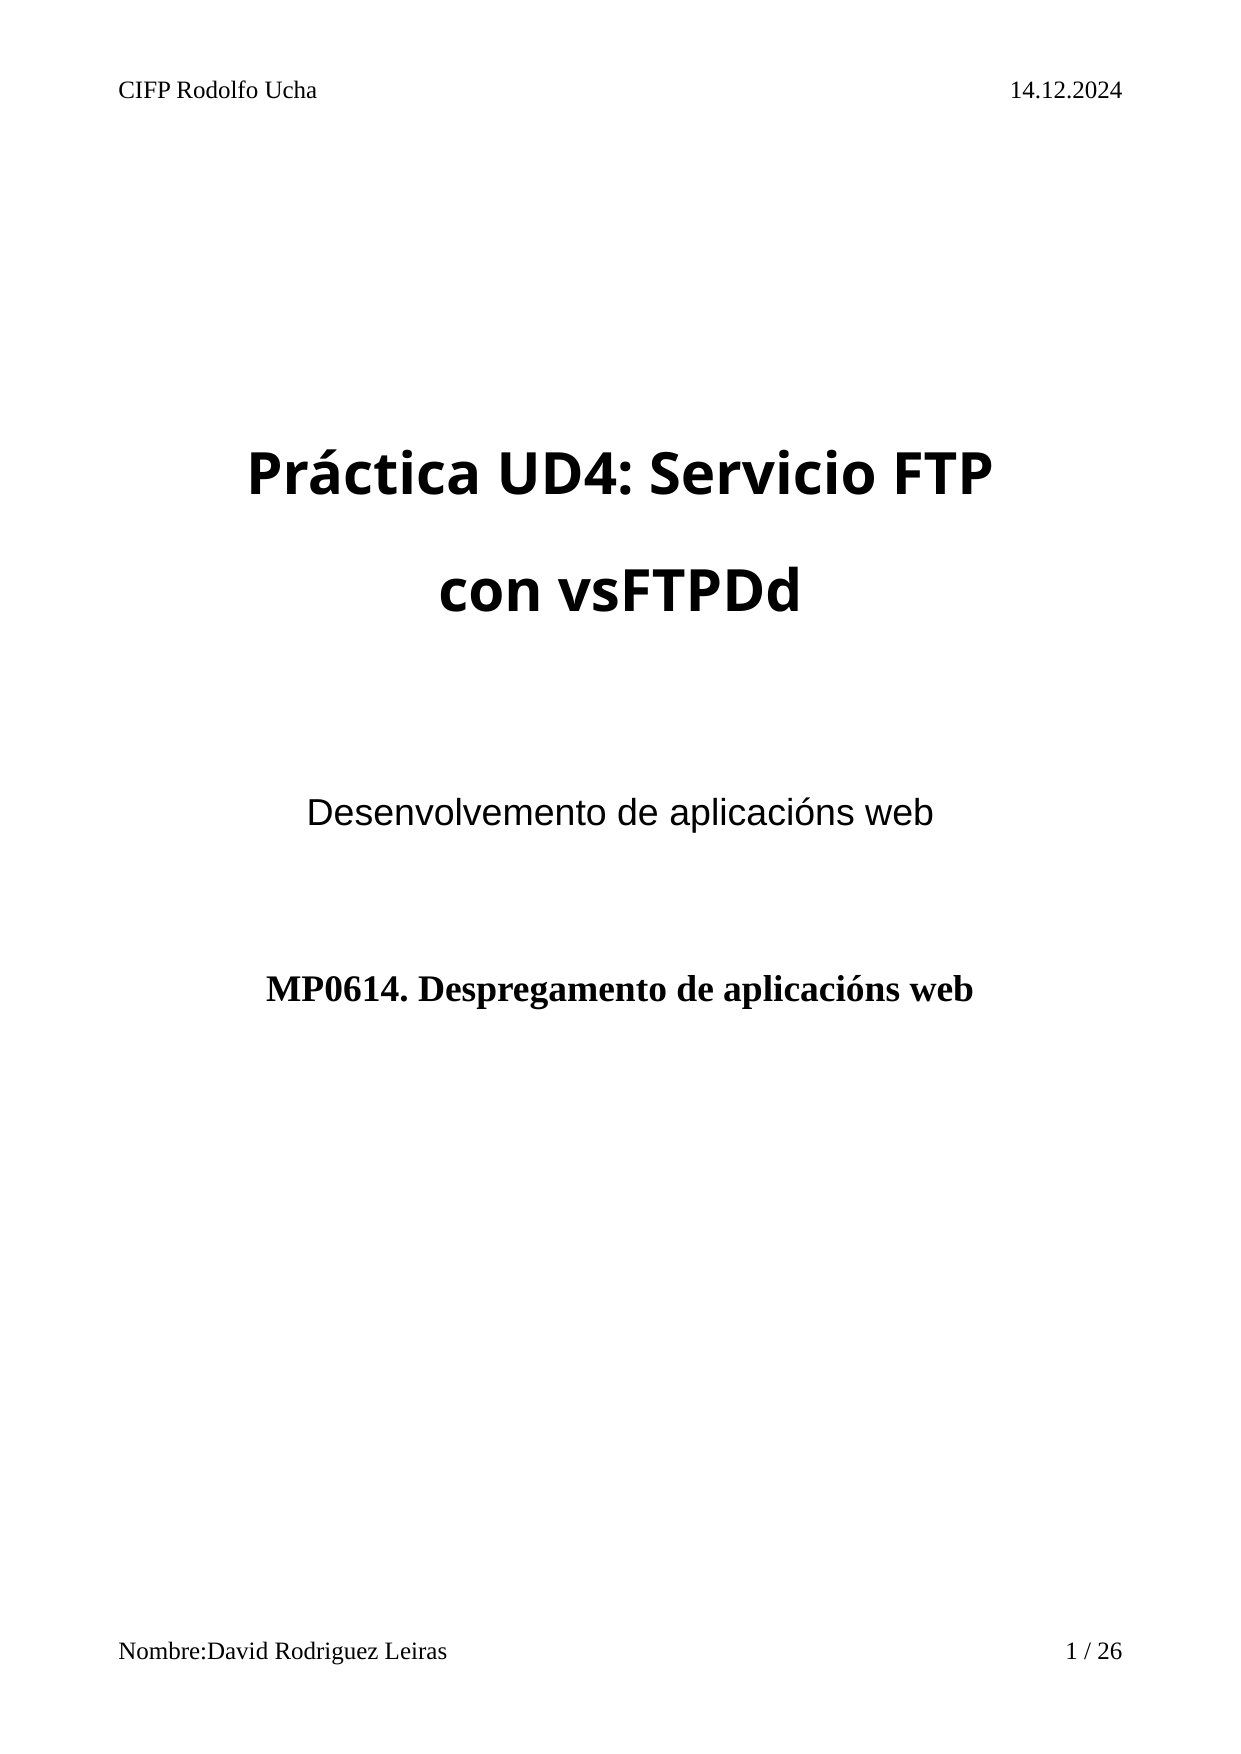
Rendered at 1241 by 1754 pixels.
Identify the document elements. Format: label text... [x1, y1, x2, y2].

text con vsFTPDd [118, 549, 1122, 628]
text Desenvolvemento de aplicacións web [118, 790, 1122, 833]
text Práctica UD4: Servicio FTP [118, 432, 1122, 511]
text MP0614. Despregamento de aplicacións web [118, 967, 1122, 1010]
